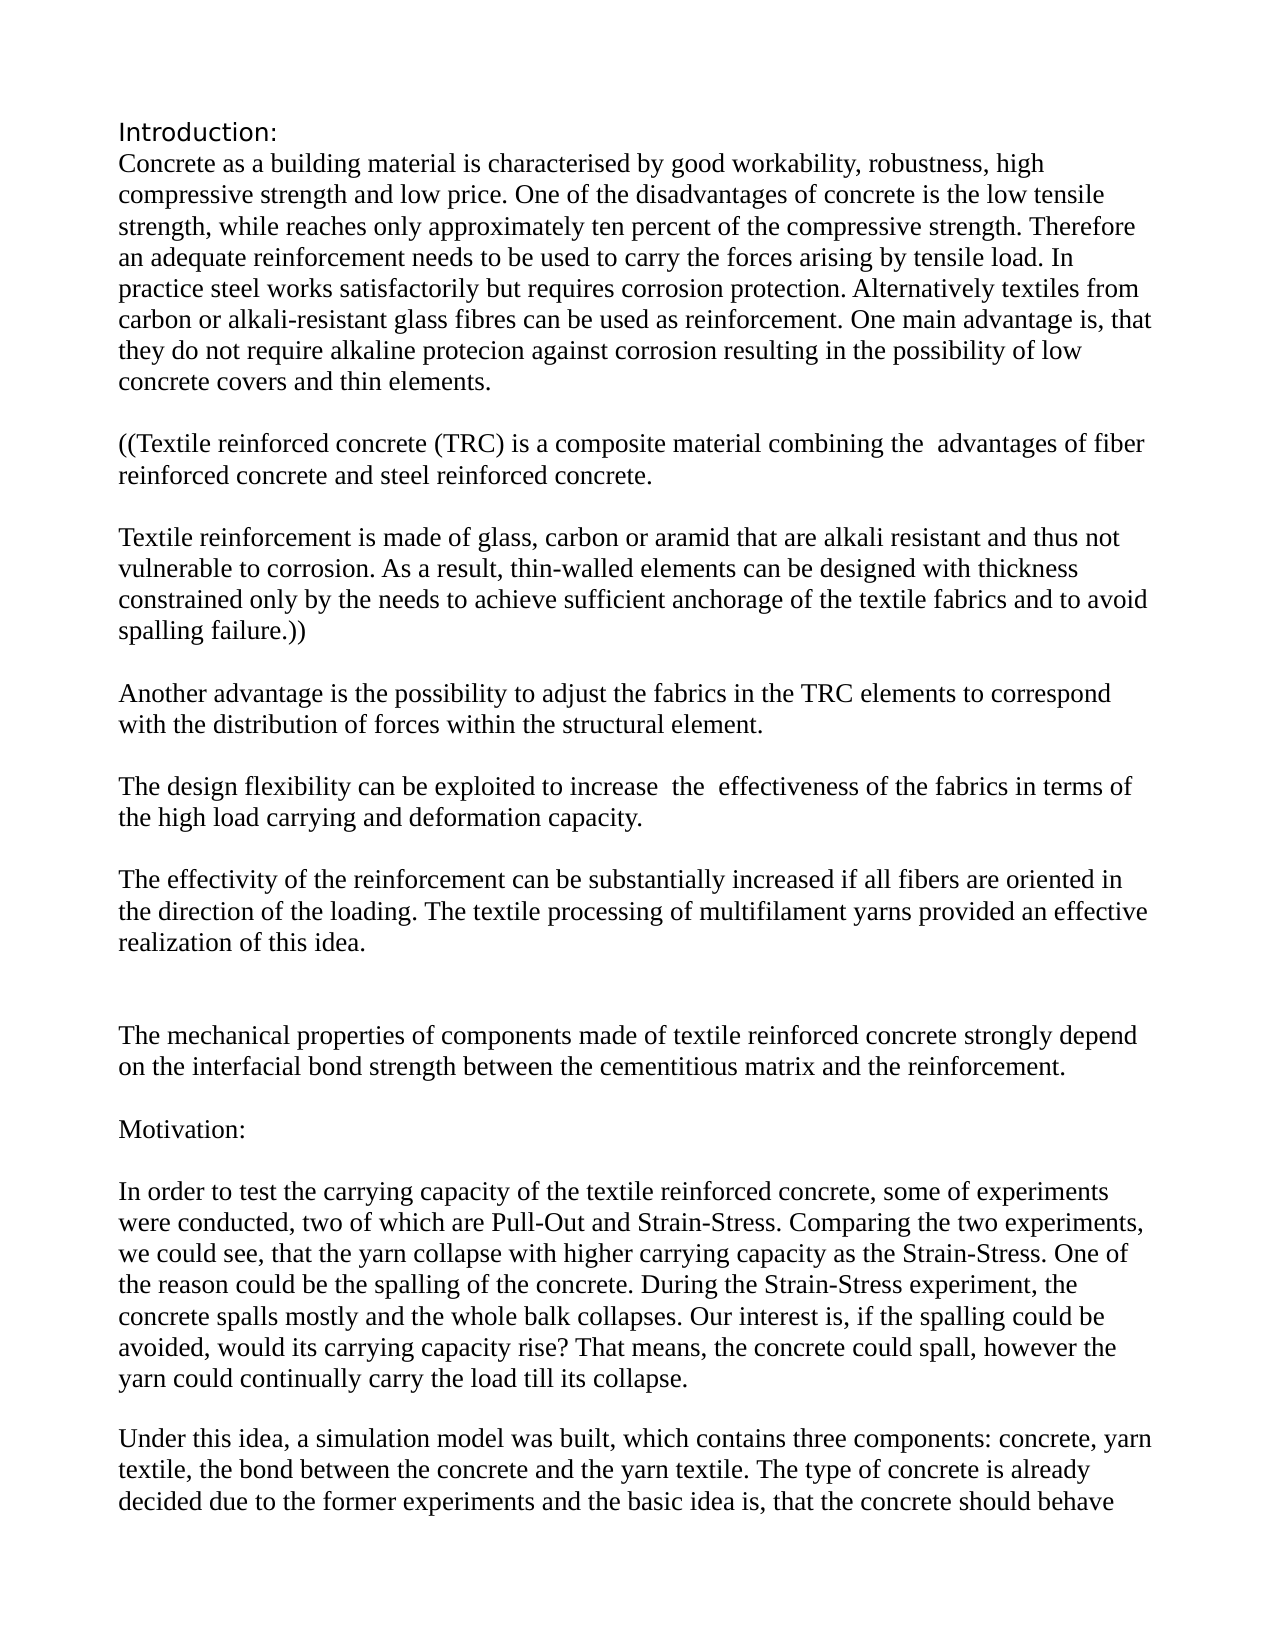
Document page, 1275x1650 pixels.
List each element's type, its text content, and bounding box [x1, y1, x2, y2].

text The design flexibility can be exploited to increase the effectiveness of the fabrics in terms of the high load carrying and deformation capacity. [118, 770, 1157, 832]
text Under this idea, a simulation model was built, which contains three components: concrete, yarn textile, the bond between the concrete and the yarn textile. The type of concrete is already decided due to the former experiments and the basic idea is, that the concrete should behave [118, 1422, 1157, 1516]
text Introduction: [118, 118, 1157, 147]
text The mechanical properties of components made of textile reinforced concrete strongly depend on the interfacial bond strength between the cementitious matrix and the reinforcement. [118, 1019, 1157, 1082]
text In order to test the carrying capacity of the textile reinforced concrete, some of experiments were conducted, two of which are Pull-Out and Strain-Stress. Comparing the two experiments, we could see, that the yarn collapse with higher carrying capacity as the Strain-Stress. One of the reason could be the spalling of the concrete. During the Strain-Stress experiment, the concrete spalls mostly and the whole balk collapses. Our interest is, if the spalling could be avoided, would its carrying capacity rise? That means, the concrete could spall, however the yarn could continually carry the load till its collapse. [118, 1175, 1157, 1393]
text The effectivity of the reinforcement can be substantially increased if all fibers are oriented in the direction of the loading. The textile processing of multifilament yarns provided an effective realization of this idea. [118, 864, 1157, 957]
text Textile reinforcement is made of glass, carbon or aramid that are alkali resistant and thus not vulnerable to corrosion. As a result, thin-walled elements can be designed with thickness constrained only by the needs to achieve sufficient anchorage of the textile fabrics and to avoid spalling failure.)) [118, 521, 1157, 646]
text ((Textile reinforced concrete (TRC) is a composite material combining the advantages of fiber reinforced concrete and steel reinforced concrete. [118, 428, 1157, 490]
text Motivation: [118, 1113, 1157, 1144]
text Concrete as a building material is characterised by good workability, robustness, high compressive strength and low price. One of the disadvantages of concrete is the low tensile strength, while reaches only approximately ten percent of the compressive strength. Therefore an adequate reinforcement needs to be used to carry the forces arising by tensile load. In practice steel works satisfactorily but requires corrosion protection. Alternatively textiles from carbon or alkali-resistant glass fibres can be used as reinforcement. One main advantage is, that they do not require alkaline protecion against corrosion resulting in the possibility of low concrete covers and thin elements. [118, 147, 1157, 396]
text Another advantage is the possibility to adjust the fabrics in the TRC elements to correspond with the distribution of forces within the structural element. [118, 677, 1157, 739]
